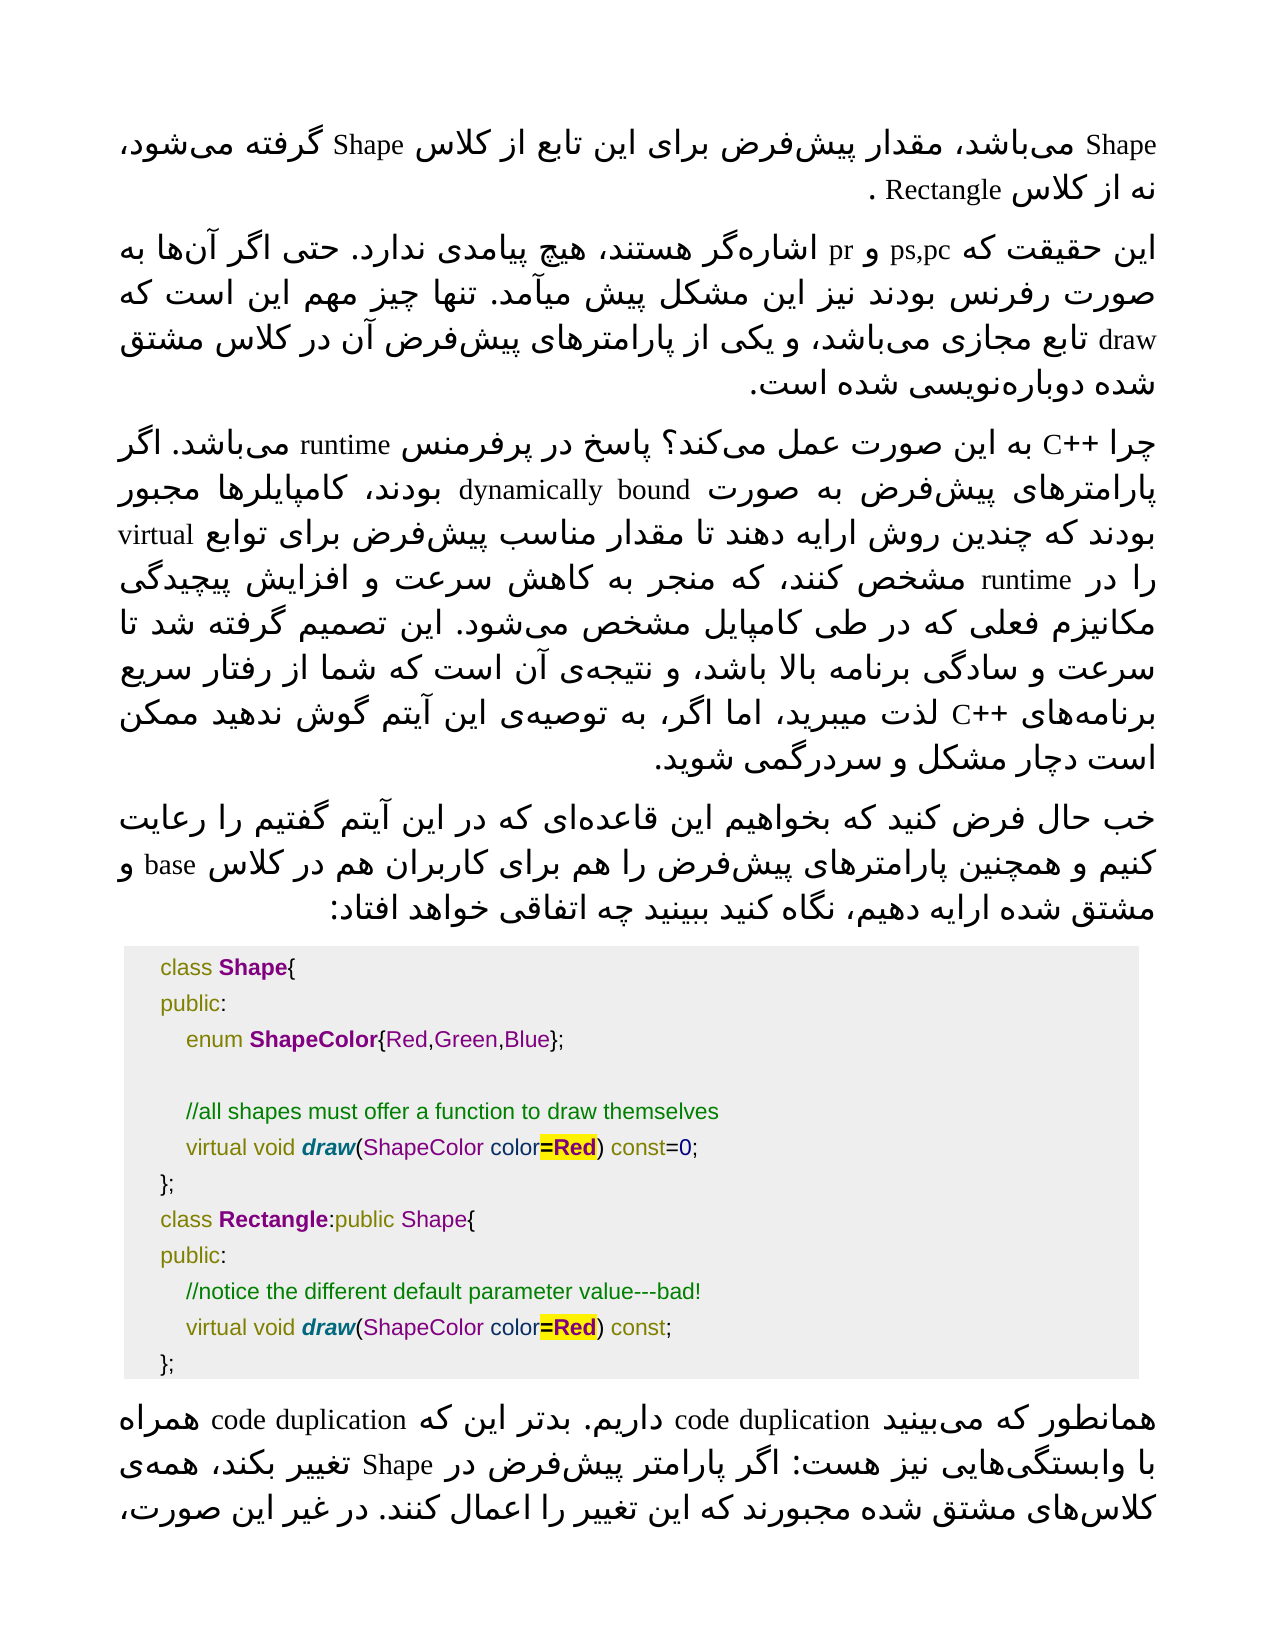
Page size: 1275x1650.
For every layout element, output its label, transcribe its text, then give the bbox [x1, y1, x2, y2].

text public: [124, 982, 1139, 1018]
text virtual void draw(ShapeColor color=Red) const; [124, 1307, 1139, 1343]
text در این مورد، نوع پویای pr اشاره‌گر *Rectangle می‌باشد، بنابراین تابع مجازی Rectangle صدا زده می‌شود، که مورد انتظار ما هم هست. در Rectangle::draw ، پارامتر پیش‌فرض Green می‌باشد. از آنجایی که نوع استاتیک pr اشاره‌گر *Shape می‌باشد، مقدار پیش‌فرض برای این تابع از کلاس Shape گرفته می‌شود، نه از کلاس Rectangle . [118, 118, 1157, 208]
text public: [124, 1234, 1139, 1271]
text همانطور که می‌بینید code duplication داریم. بدتر این که code duplication همراه با وابستگی‌هایی نیز هست: اگر پارامتر پیش‌فرض در Shape تغییر بکند، همه‌ی کلاس‌های مشتق شده مجبورند که این تغییر را اعمال کنند. در غیر این صورت، قاعده‌ی این آیتم که جلوگیری از دوباره‌نویسی یک مقدار پیش‌فرض به ارث برده شده بود را نقض می‌کنند. چه کار باید کرد؟ [118, 1394, 1157, 1529]
text class Shape{ [124, 946, 1139, 982]
text //notice the different default parameter value---bad! [124, 1271, 1139, 1307]
text }; [124, 1162, 1139, 1198]
text class Rectangle:public Shape{ [124, 1198, 1139, 1234]
text //all shapes must offer a function to draw themselves [124, 1090, 1139, 1126]
text چرا ++C به این صورت عمل می‌کند؟ پاسخ در پرفرمنس runtime می‌باشد. اگر پارامتر‌های پیش‌فرض به صورت dynamically bound بودند، کامپایلر‌ها مجبور بودند که چندین روش ارایه دهند تا مقدار مناسب پیش‌فرض برای توابع virtual را در runtime مشخص کنند، که منجر به کاهش سرعت و افزایش پیچیدگی مکانیزم فعلی که در طی کامپایل مشخص می‌شود. این تصمیم گرفته شد تا سرعت و سادگی برنامه بالا باشد، و نتیجه‌ی آن است که شما از رفتار سریع برنامه‌های ++C لذت میبرید، اما اگر، به توصیه‌ی این آیتم گوش ندهید ممکن است دچار مشکل و سردرگمی شوید. [118, 418, 1157, 778]
text enum ShapeColor{Red,Green,Blue}; [124, 1018, 1139, 1054]
text virtual void draw(ShapeColor color=Red) const=0; [124, 1126, 1139, 1162]
text }; [124, 1343, 1139, 1379]
text خب حال فرض کنید که بخواهیم این قاعده‌ای که در این آیتم گفتیم را رعایت کنیم و همچنین پارامتر‌های پیش‌فرض را هم برای کاربران هم در کلاس base و مشتق شده ارایه دهیم، نگاه کنید ببینید چه اتفاقی خواهد افتاد: [118, 793, 1157, 928]
text این حقیقت که ps,pc و pr اشاره‌گر هستند، هیچ پیامدی ندارد. حتی اگر آن‌ها به صورت رفرنس بودند نیز این مشکل پیش میآمد. تنها چیز مهم این است که draw تابع مجازی می‌باشد، و یکی از پارامتر‌های پیش‌فرض آن در کلاس مشتق شده دوباره‌نویسی شده است. [118, 223, 1157, 403]
